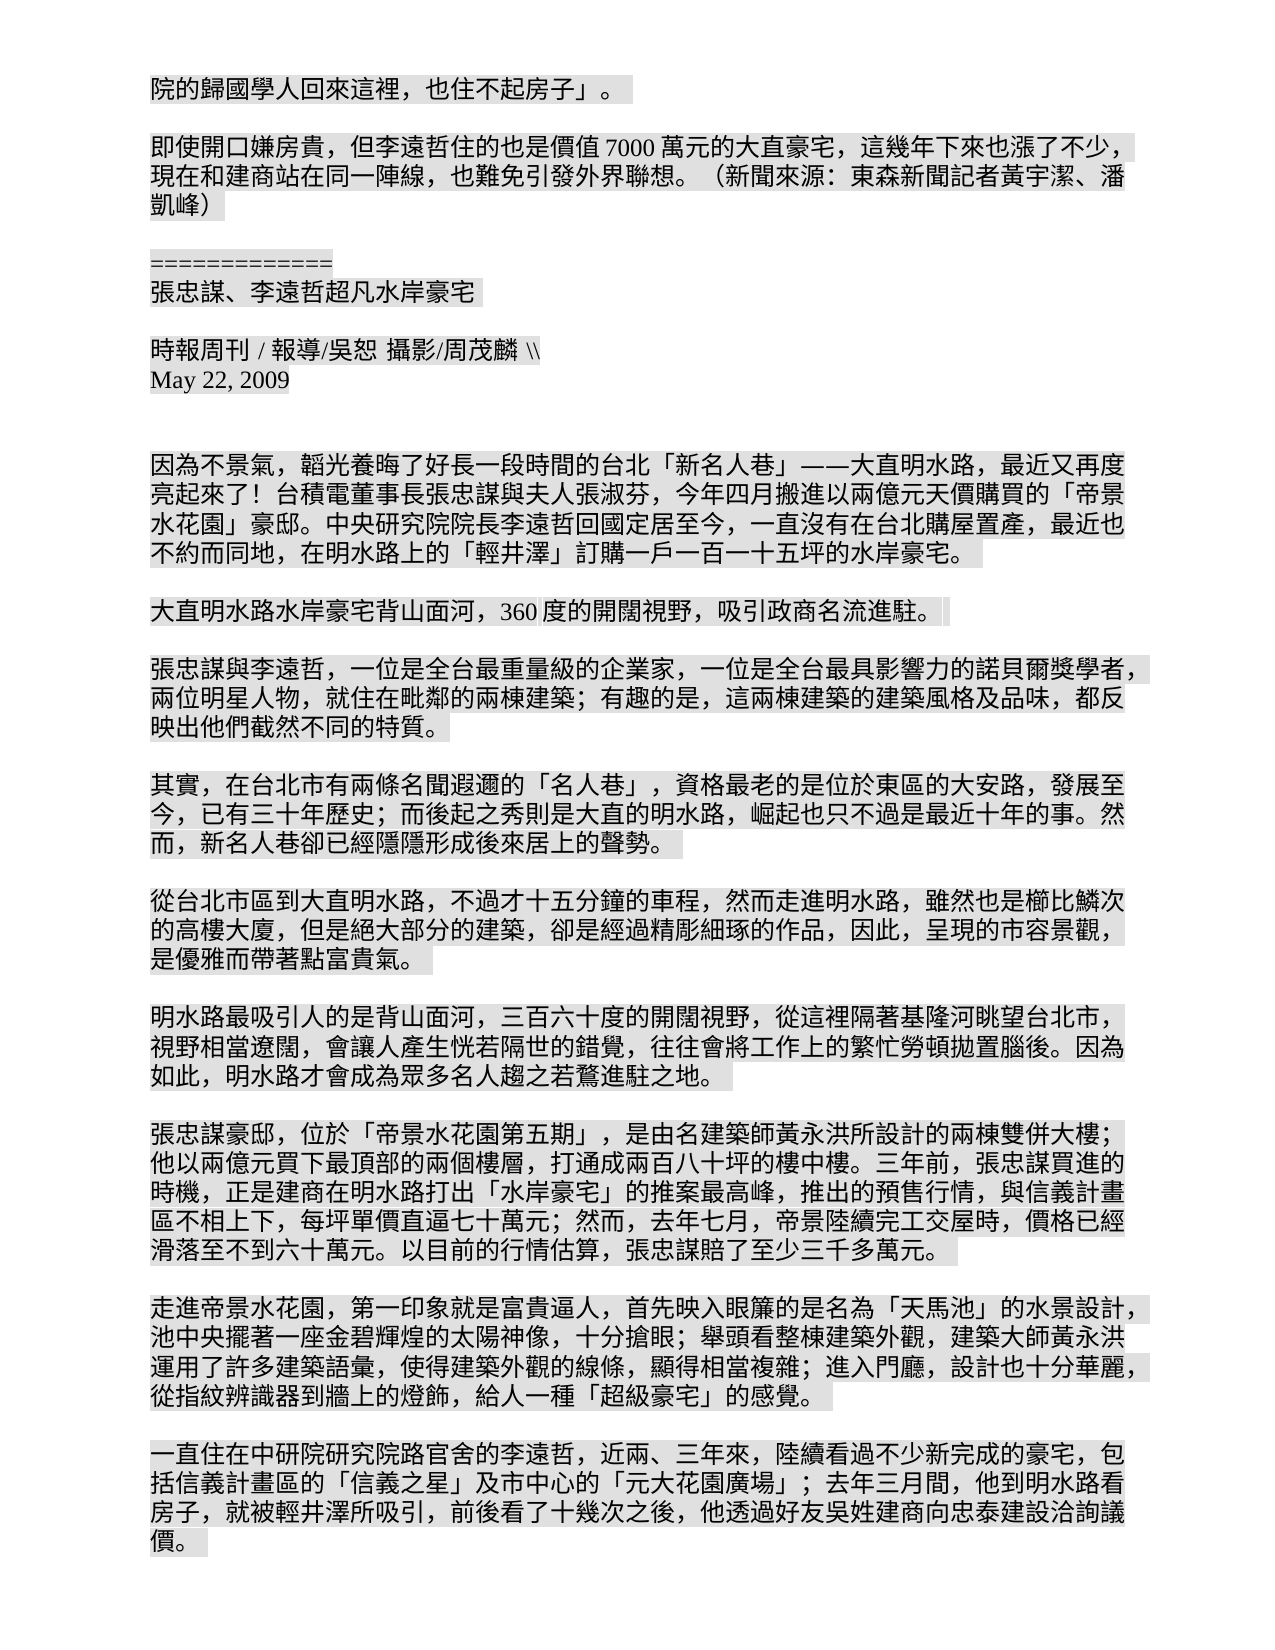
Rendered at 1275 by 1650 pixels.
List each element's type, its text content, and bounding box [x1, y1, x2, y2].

text 大約二十年前,在阿扁已成政治明星兼民主救星時,我不斷寫文章罵阿扁是 "天字第一號大壞蛋",引起很大的反彈或疑惑,特別是在他第一次當選總統時,更是老虎屁股摸不得,連寫文章對他稍有不敬少寫了個 "先生" 或少喊了一句 "總統" 都能引來蠢血沸騰的綠營支持的各種攻擊. 李遠哲也一樣,記得就在2000年選總統時,過去一直叫中研院的人不應涉入政治的李遠哲,自己卻變成阿扁的什麼國政顧問團,更在投票前夕辭職力挺. 記得當時我的信箱竟然瞬間塞爆了一堆所謂 "感動" 的轉寄信. 我只不過回了幾句,表示小弟一點都沒被感動,反倒是有點感冒,馬上招來各種辱罵攻擊與騷擾. 詐騙集團很多,但我們其實不能怪騙子,而只能怪自己太好騙. 前陣子在一片忙亂中,接到自稱並來電顯示是燦坤的電話,說要我更正一筆錯誤額外支出,接著銀行也來電顯示,說挽救方法是要我去提款機輸入什麼密碼以便驗證什麼碗糕. 我有聽沒有懂,但因為太忙於是就說 "隨便啦,你們要我做什麼我就照做." 後來才知是詐騙集團. 最近逮到嫌犯之一,法院來公文告知, 公文還附上被害人一覽表,一共六個,董事長也榮登金榜,被騙金額三萬.學姐說,這六傻既然傻蛋程度相近,不妨組成一個聯誼會. 我其實一點都不怪騙子,只怪自己涉世未深太好騙. 我想政治或各行各界也一樣,一堆騙子就明明白白在那兒活動,只是看你有沒有能力辨識而已. 李遠哲今天告誡世人說,我們要過 "儉僕的生活","否則人類在一百年內就會滅亡",他還鼓勵大家應該連車子也免了,就住在公司附近,每日走路上下班. 我覺得倒不如鼓勵大家搬到辦公室住好了,連房租也省了. 但我很納悶,就如媒體報導,當政府努力打壓房價之際,李遠哲卻毫不避嫌地替億萬豪宅站台,甚至他自己住的就是億萬豪宅! 這時候,他怎麼就忘記他自己所宣稱的以儉樸救人類救地球的大道理了? 他怎麼不跟董事長看齊呢? 我辛苦大半輩子,終於脫離租房子的無殼蝸牛命運,終於在一年前,以九成房貸買了房子,總價只有李遠哲豪宅的十分之一,空間非常小,小到我的書房連迴旋的空間也沒有,書也根本擺不下;同時還租了一間月租八百元的宿舍,方便學姐就近上下課過夜使用. 至少在儉樸這一點上,我想我肯定是要比李遠哲儉樸一百倍一千倍的,但我倒是從不認為自己儉樸. 而那些在我看來生活豪奢無度的正人君子們,卻老是喜歡對大家講什麼儉樸.你還相信嗎? 我不反對儉樸,但豪奢之人實在沒有資格講那些漂亮話.套句電影 “教父” 的話, 你要怎麼過活我不敢有意見, 但別吃我們的豆腐, 別 "侮辱我們的智商”. 陳真 =============== 李遠哲：自己不要國光 也不該到東南亞 聯合新聞網 2011/04/24 記者蔡永彬／台北報導 國光石化爭議延燒多時，中央研究院前院長李遠哲昨天說，台灣不應該再設大的石化公司。曾有消息傳出國光石化想轉移到東南亞，李遠哲批評「自己不砍伐森林，到東南亞去砍別人的森林，然後自以為無辜，這樣是不對的！」 李遠哲昨天擔任台灣大學科學教育發展中心「探索」科學系列講座演講人，演講前、後接受媒體訪問時，作以上表示。 李遠哲指出，人類要過「儉樸的生活」和「有效率的社會組織」…他說這不是好事。社會組織方面，李遠哲說中研院一直很希望研究人員可以住在附近、走路上班，省下行車可能排放的廢氣。李遠哲認為，地球上人太多、消耗物資太多、汙染環境太嚴重；這樣下去，一百年內人類就可能消失。 =============== 嘴說海外歸人也買不起房子 李遠哲卻替豪宅站台？ NOW NEWS2010年4月16日 前中研院院長李遠哲罕見的出席一場建案完銷慶功活動，致詞時還請他的建商朋友下次能蓋平價住宅。（圖／記者曹逸雯攝） 政府打房，李遠哲站台豪宅。 由於李遠哲與建商關係深厚，讓李遠哲在這個內湖的豪宅樣品屋中現身。 財經中心／台北報導 就在政府拚命打壓房市之際，許久沒露面的前中研院院長李遠哲竟然和建商站在同一陣線，為豪宅熱賣大慶功，讓外界質疑難道他是來幫忙站台賣房子嗎？不過，他強調 只是來看看，絕對不是來促銷，甚至還說現在的高房價，連中研院「研究員」也買不起。 大力敲破冰磚慶祝建案大賣，站在台上笑開懷的不只建商，其中一個熟悉身影，是好久不見的前中研院院長李遠哲，只是現身在這個場合，難道是來幫忙站台賣豪宅？ 李遠哲說，「我跟吳總是很好的朋友，我到這裡來，不是來幫他促銷，是給他一個期許，我是好奇，房子會長怎麼樣」，極力撇清，就怕被模糊焦點。 不過李遠哲參觀的內湖豪宅建案，一坪開價近90萬元，一戶就要7000萬元起跳，一般上班族根本買不起，看看內湖五期重劃區，4年來房價從40萬元漲到80萬元，漲了一倍之多。 也因為在政府拚了命想打壓房價的同時，李遠哲卻大動作和建商一塊慶功，時機似乎有點敏感，因此他低調的說，「我不曉得政府打壓這個的內容，不過房價是過高，像中央研究院的歸國學人回來這裡，也住不起房子」。 即使開口嫌房貴，但李遠哲住的也是價值7000萬元的大直豪宅，這幾年下來也漲了不少，現在和建商站在同一陣線，也難免引發外界聯想。（新聞來源：東森新聞記者黃宇潔、潘凱峰） ============= 張忠謀、李遠哲超凡水岸豪宅 時報周刊 / 報導/吳恕 攝影/周茂麟 \\ May 22, 2009 因為不景氣，韜光養晦了好長一段時間的台北「新名人巷」——大直明水路，最近又再度亮起來了！台積電董事長張忠謀與夫人張淑芬，今年四月搬進以兩億元天價購買的「帝景水花園」豪邸。中央研究院院長李遠哲回國定居至今，一直沒有在台北購屋置產，最近也不約而同地，在明水路上的「輕井澤」訂購一戶一百一十五坪的水岸豪宅。 大直明水路水岸豪宅背山面河，360度的開闊視野，吸引政商名流進駐。 張忠謀與李遠哲，一位是全台最重量級的企業家，一位是全台最具影響力的諾貝爾獎學者，兩位明星人物，就住在毗鄰的兩棟建築；有趣的是，這兩棟建築的建築風格及品味，都反映出他們截然不同的特質。 其實，在台北市有兩條名聞遐邇的「名人巷」，資格最老的是位於東區的大安路，發展至今，已有三十年歷史；而後起之秀則是大直的明水路，崛起也只不過是最近十年的事。然而，新名人巷卻已經隱隱形成後來居上的聲勢。 從台北市區到大直明水路，不過才十五分鐘的車程，然而走進明水路，雖然也是櫛比鱗次的高樓大廈，但是絕大部分的建築，卻是經過精彫細琢的作品，因此，呈現的市容景觀，是優雅而帶著點富貴氣。 明水路最吸引人的是背山面河，三百六十度的開闊視野，從這裡隔著基隆河眺望台北市，視野相當遼闊，會讓人產生恍若隔世的錯覺，往往會將工作上的繁忙勞頓拋置腦後。因為如此，明水路才會成為眾多名人趨之若鶩進駐之地。 張忠謀豪邸，位於「帝景水花園第五期」，是由名建築師黃永洪所設計的兩棟雙併大樓；他以兩億元買下最頂部的兩個樓層，打通成兩百八十坪的樓中樓。三年前，張忠謀買進的時機，正是建商在明水路打出「水岸豪宅」的推案最高峰，推出的預售行情，與信義計畫區不相上下，每坪單價直逼七十萬元；然而，去年七月，帝景陸續完工交屋時，價格已經滑落至不到六十萬元。以目前的行情估算，張忠謀賠了至少三千多萬元。 走進帝景水花園，第一印象就是富貴逼人，首先映入眼簾的是名為「天馬池」的水景設計，池中央擺著一座金碧輝煌的太陽神像，十分搶眼；舉頭看整棟建築外觀，建築大師黃永洪運用了許多建築語彙，使得建築外觀的線條，顯得相當複雜；進入門廳，設計也十分華麗，從指紋辨識器到牆上的燈飾，給人一種「超級豪宅」的感覺。 一直住在中研院研究院路官舍的李遠哲，近兩、三年來，陸續看過不少新完成的豪宅，包括信義計畫區的「信義之星」及市中心的「元大花園廣場」；去年三月間，他到明水路看房子，就被輕井澤所吸引，前後看了十幾次之後，他透過好友吳姓建商向忠泰建設洽詢議價。 輕井澤目前的行情，每坪喊價六十五萬至七十五萬元，由於只有六十五戶，而且營建品質有日本鹿島建設背書，建築品味又散發出較帝景濃厚的人文氣息；因此，雖然每坪單價比帝景高出十萬元，銷售成績仍然相當不錯，目前僅剩下十戶餘屋。 在建商意思意思打個折之後，李遠哲以六千萬元左右買下輕井潭Ｂ棟三樓；由於他的夫人吳錦麗不喜歡高樓層，因此買在三樓，面積共一百一十五坪。據了解，目前正在裝潢，預計年底前就可以進駐。 輕井澤的開發商「忠泰建設」，將此案視為代表作，不惜工本引進日本鹿島建設的規畫設計及營建技術；因此，呈現出日式沈穩內斂的建築風格及雅緻的庭園造景，在明水路上獨樹一格，儼然成為明水路上的一座新地標。 這座地標建築，最令人激賞的就是被當做門面的ＡＣＱＡ水景。因為基地面積大，輕井澤前方的廣場，就有五百多坪，而以日本輕井澤著名的絹絲瀑布為設計意象的水瀑，就占了一百多坪。 明水路上的名宅，十之八、九都以開放空間，申請容積獎勵，依規定不能用圍牆、欄柵將開放空間封起來；然而，幾乎所有的開放空間，全都被封起來成為私人空間。與鄰居相比，輕井澤的水景並沒有用圍牆封起來，因此氣度就更顯得超凡。 人與住宅氣韻相親。「晶圓教父」張忠謀，像個叱咤風雲的帝王；而帝景水花園，就像是與他相襯的皇后，氣質雍容而華貴。李遠哲則是個學者，深沈而內斂；而輕井澤則像是個氣質仕女，令人百看不厭。 [150, 75, 1125, 1557]
